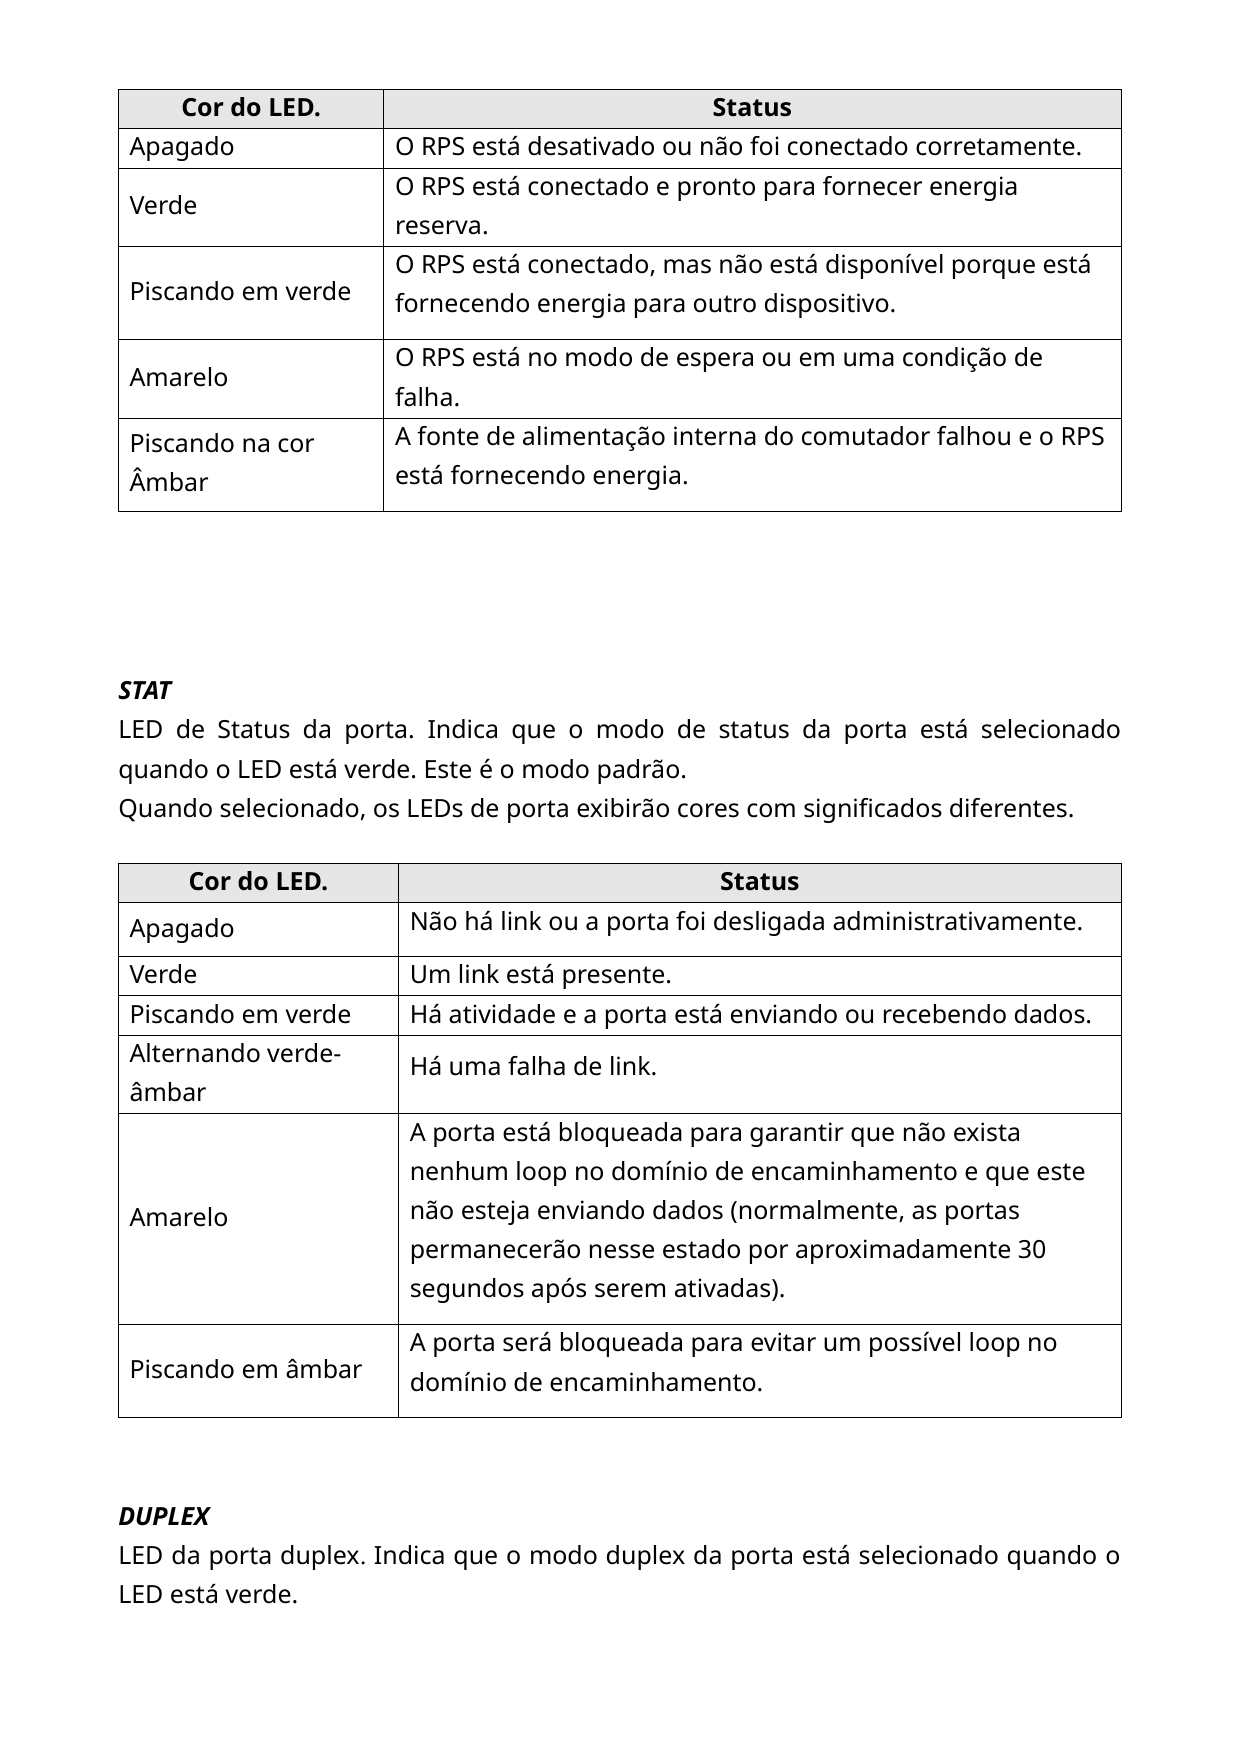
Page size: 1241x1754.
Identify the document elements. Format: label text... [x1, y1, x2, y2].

table_cell Amarelo [119, 340, 383, 418]
text DUPLEX [118, 1499, 1122, 1533]
table_cell Apagado [119, 129, 383, 167]
table_cell A porta está bloqueada para garantir que não exista nenhum loop no domínio de encaminhamento e que este não esteja enviando dados (normalmente, as portas permanecerão nesse estado por aproximadamente 30 segundos após serem ativadas). [399, 1114, 1121, 1324]
table_cell Não há link ou a porta foi desligada administrativamente. [399, 903, 1121, 956]
table_cell Alternando verde-âmbar [119, 1036, 398, 1113]
table_cell Verde [119, 957, 398, 995]
table_header Cor do LED. [119, 864, 398, 902]
table_cell Piscando na cor Âmbar [119, 419, 383, 511]
table_header Status [399, 864, 1121, 902]
table_cell O RPS está desativado ou não foi conectado corretamente. [384, 129, 1121, 167]
table_cell A porta será bloqueada para evitar um possível loop no domínio de encaminhamento. [399, 1325, 1121, 1417]
text LED da porta duplex. Indica que o modo duplex da porta está selecionado quando o LED está verde. [118, 1538, 1122, 1611]
text LED de Status da porta. Indica que o modo de status da porta está selecionado quando o LED está verde. Este é o modo padrão. [118, 712, 1122, 785]
table_cell Verde [119, 169, 383, 246]
table_cell Piscando em verde [119, 996, 398, 1035]
table_cell O RPS está conectado e pronto para fornecer energia reserva. [384, 169, 1121, 246]
table_header Status [384, 90, 1121, 128]
table_cell Apagado [119, 903, 398, 956]
text STAT [118, 673, 1122, 707]
table_cell A fonte de alimentação interna do comutador falhou e o RPS está fornecendo energia. [384, 419, 1121, 511]
table_cell Há uma falha de link. [399, 1036, 1121, 1113]
table_cell Um link está presente. [399, 957, 1121, 995]
table_cell Piscando em âmbar [119, 1325, 398, 1417]
table_cell O RPS está no modo de espera ou em uma condição de falha. [384, 340, 1121, 418]
table_cell O RPS está conectado, mas não está disponível porque está fornecendo energia para outro dispositivo. [384, 247, 1121, 339]
table_cell Há atividade e a porta está enviando ou recebendo dados. [399, 996, 1121, 1035]
table_header Cor do LED. [119, 90, 383, 128]
table_cell Amarelo [119, 1114, 398, 1324]
text Quando selecionado, os LEDs de porta exibirão cores com significados diferentes. [118, 791, 1122, 824]
table_cell Piscando em verde [119, 247, 383, 339]
